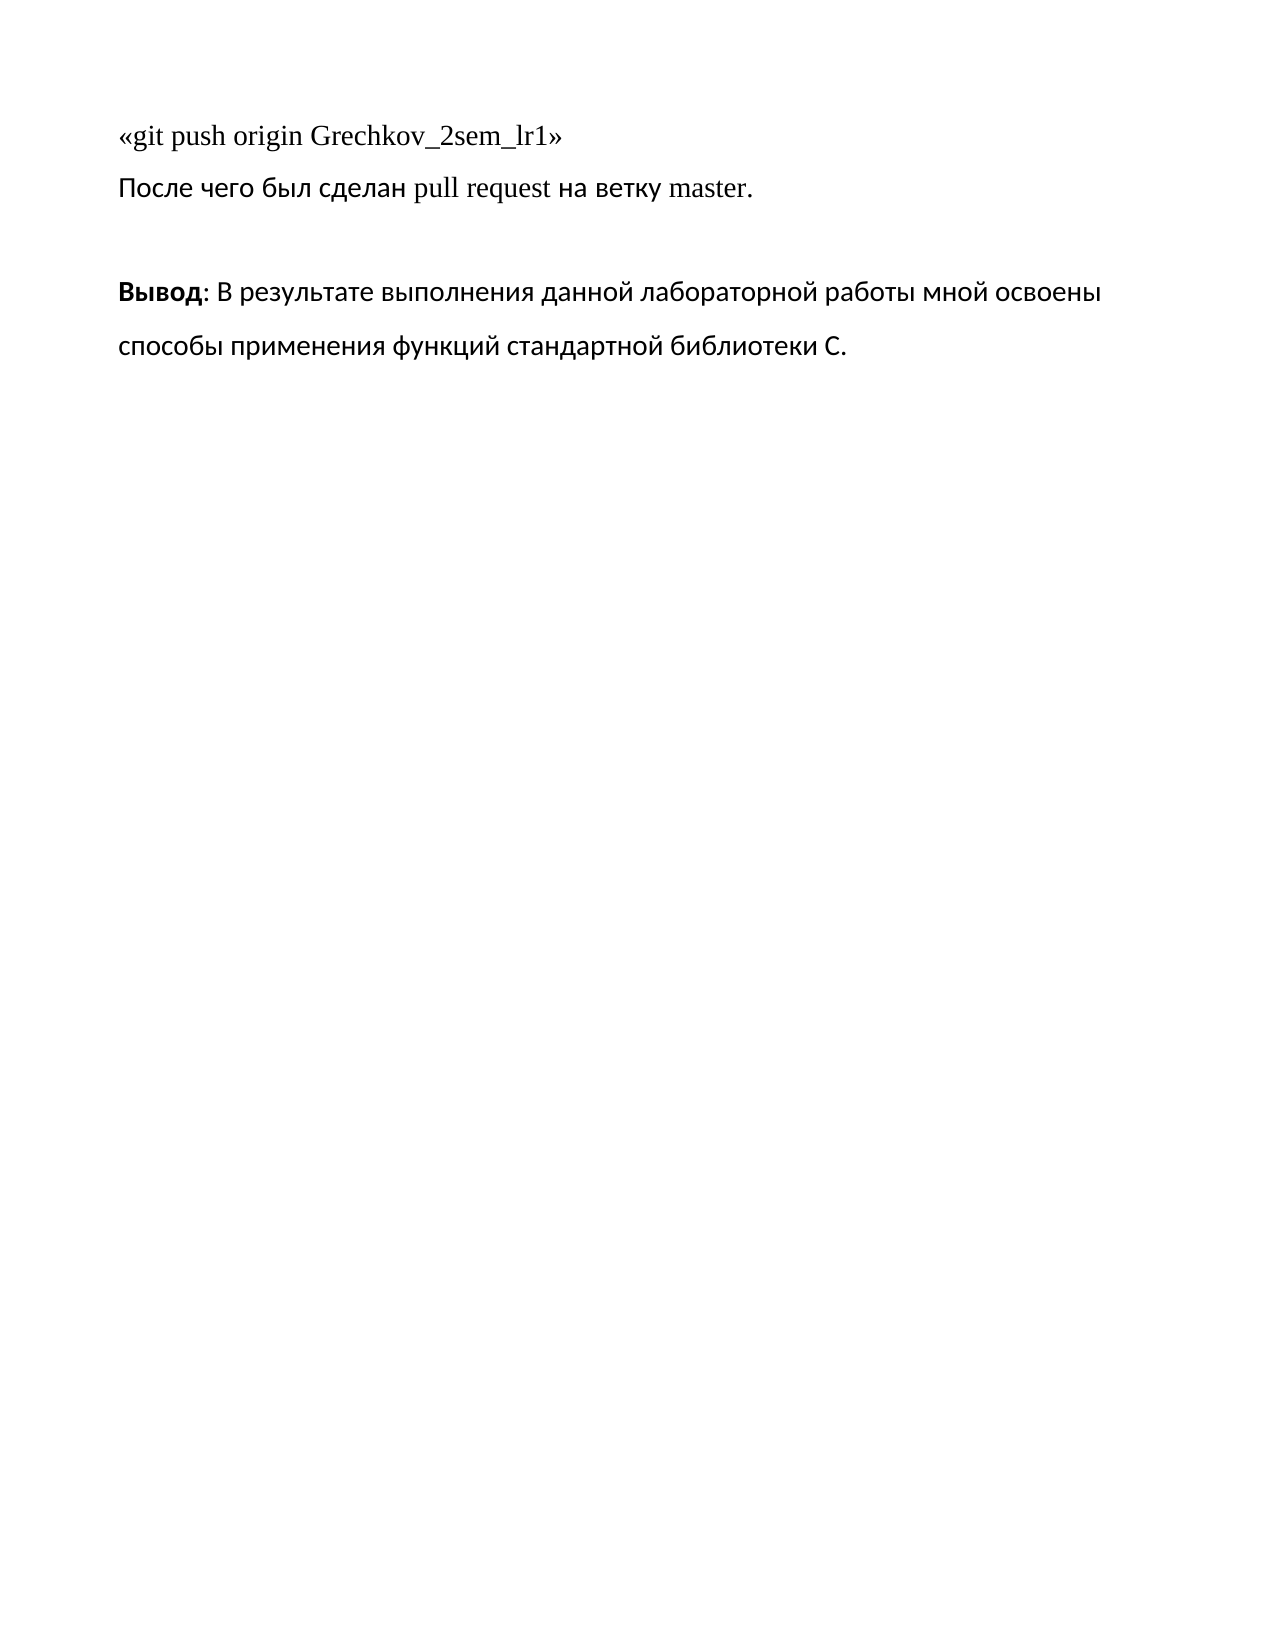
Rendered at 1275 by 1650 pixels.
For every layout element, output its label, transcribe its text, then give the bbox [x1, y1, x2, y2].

text «git push origin Grechkov_2sem_lr1» После чего был сделан pull request на ветку master. Вывод: В результате выполнения данной лабораторной работы мной освоены способы применения функций стандартной библиотеки С. [118, 118, 1157, 362]
